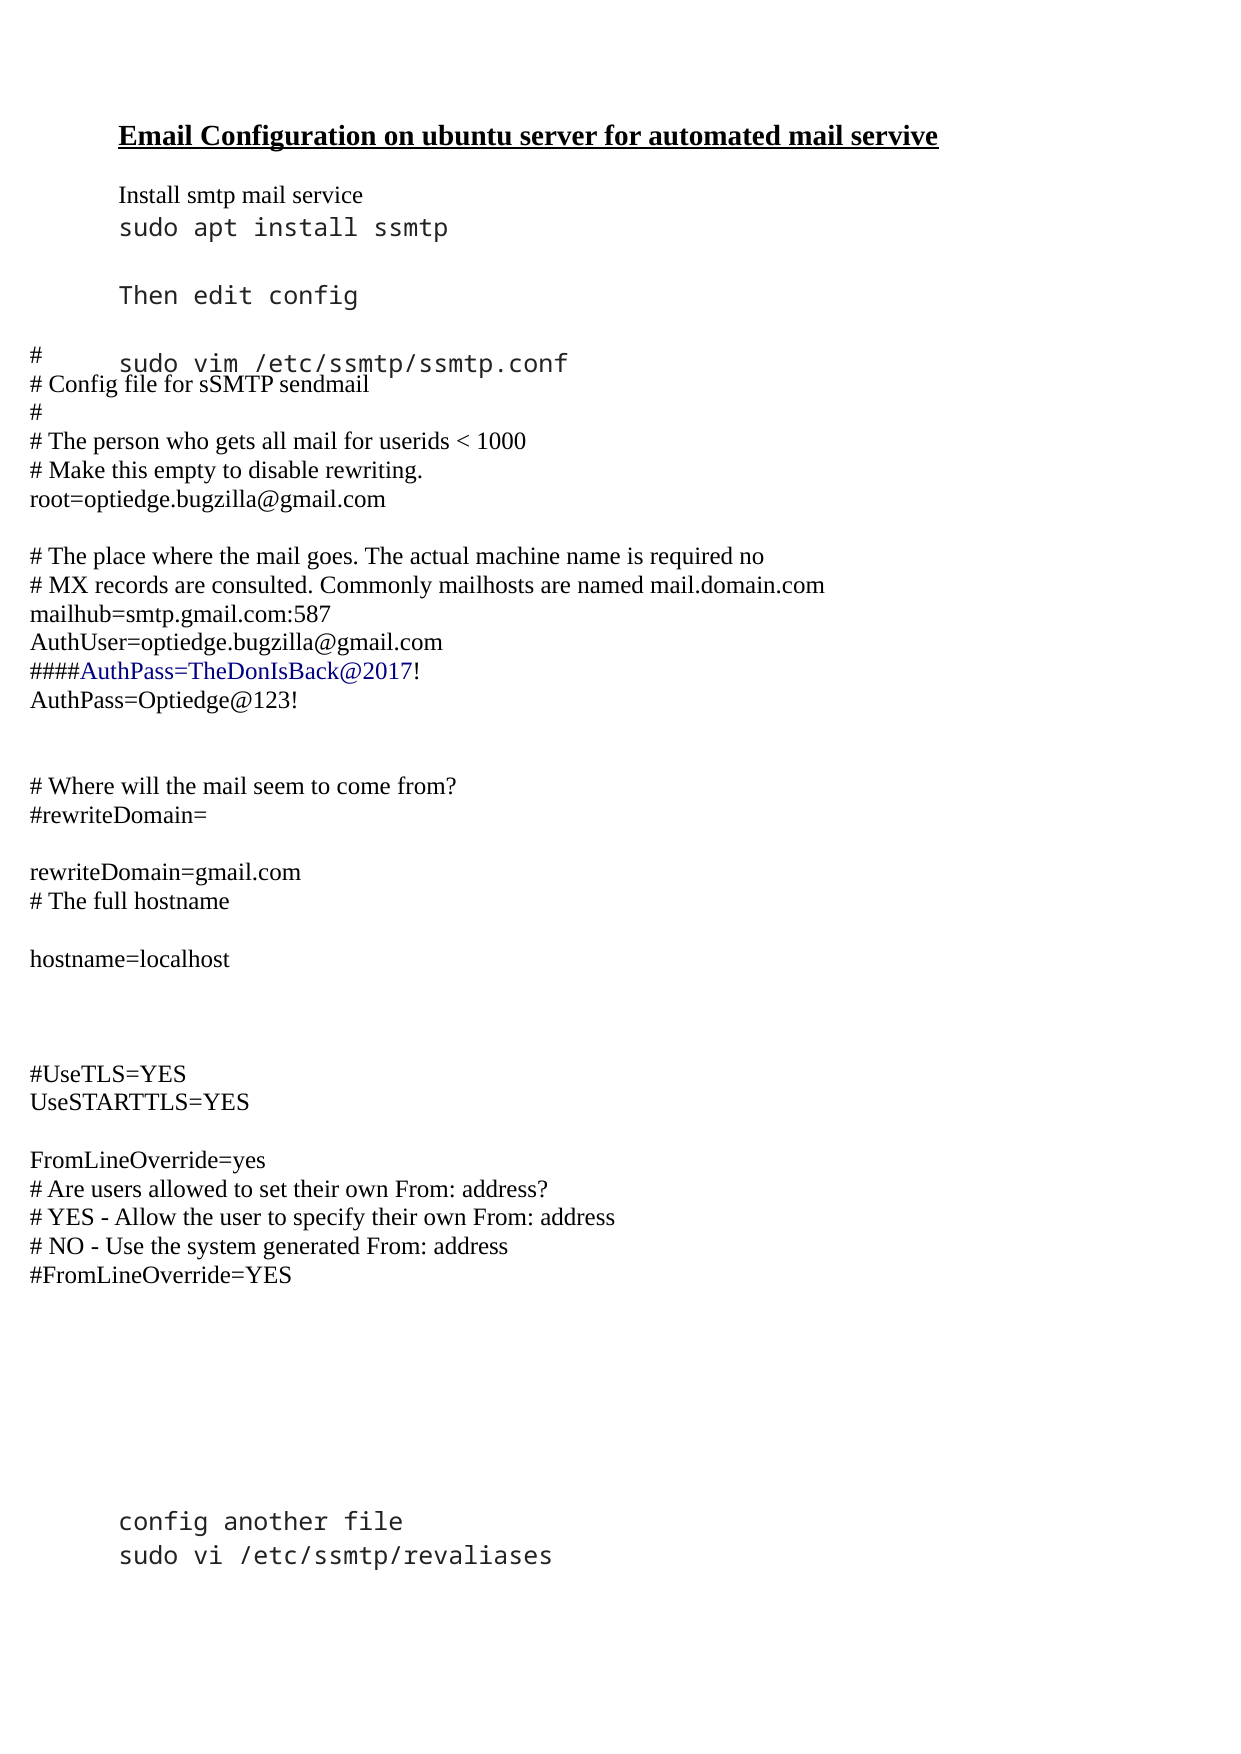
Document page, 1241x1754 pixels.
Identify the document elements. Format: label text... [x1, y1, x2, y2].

text Install smtp mail service [118, 180, 1122, 209]
text Email Configuration on ubuntu server for automated mail servive [118, 118, 1122, 152]
text sudo vim /etc/ssmtp/ssmtp.conf [118, 345, 1122, 379]
text sudo apt install ssmtp [118, 209, 1122, 243]
text sudo vi /etc/ssmtp/revaliases [118, 1538, 1122, 1572]
text config another file [118, 1503, 1122, 1538]
text Then edit config [118, 277, 1122, 311]
